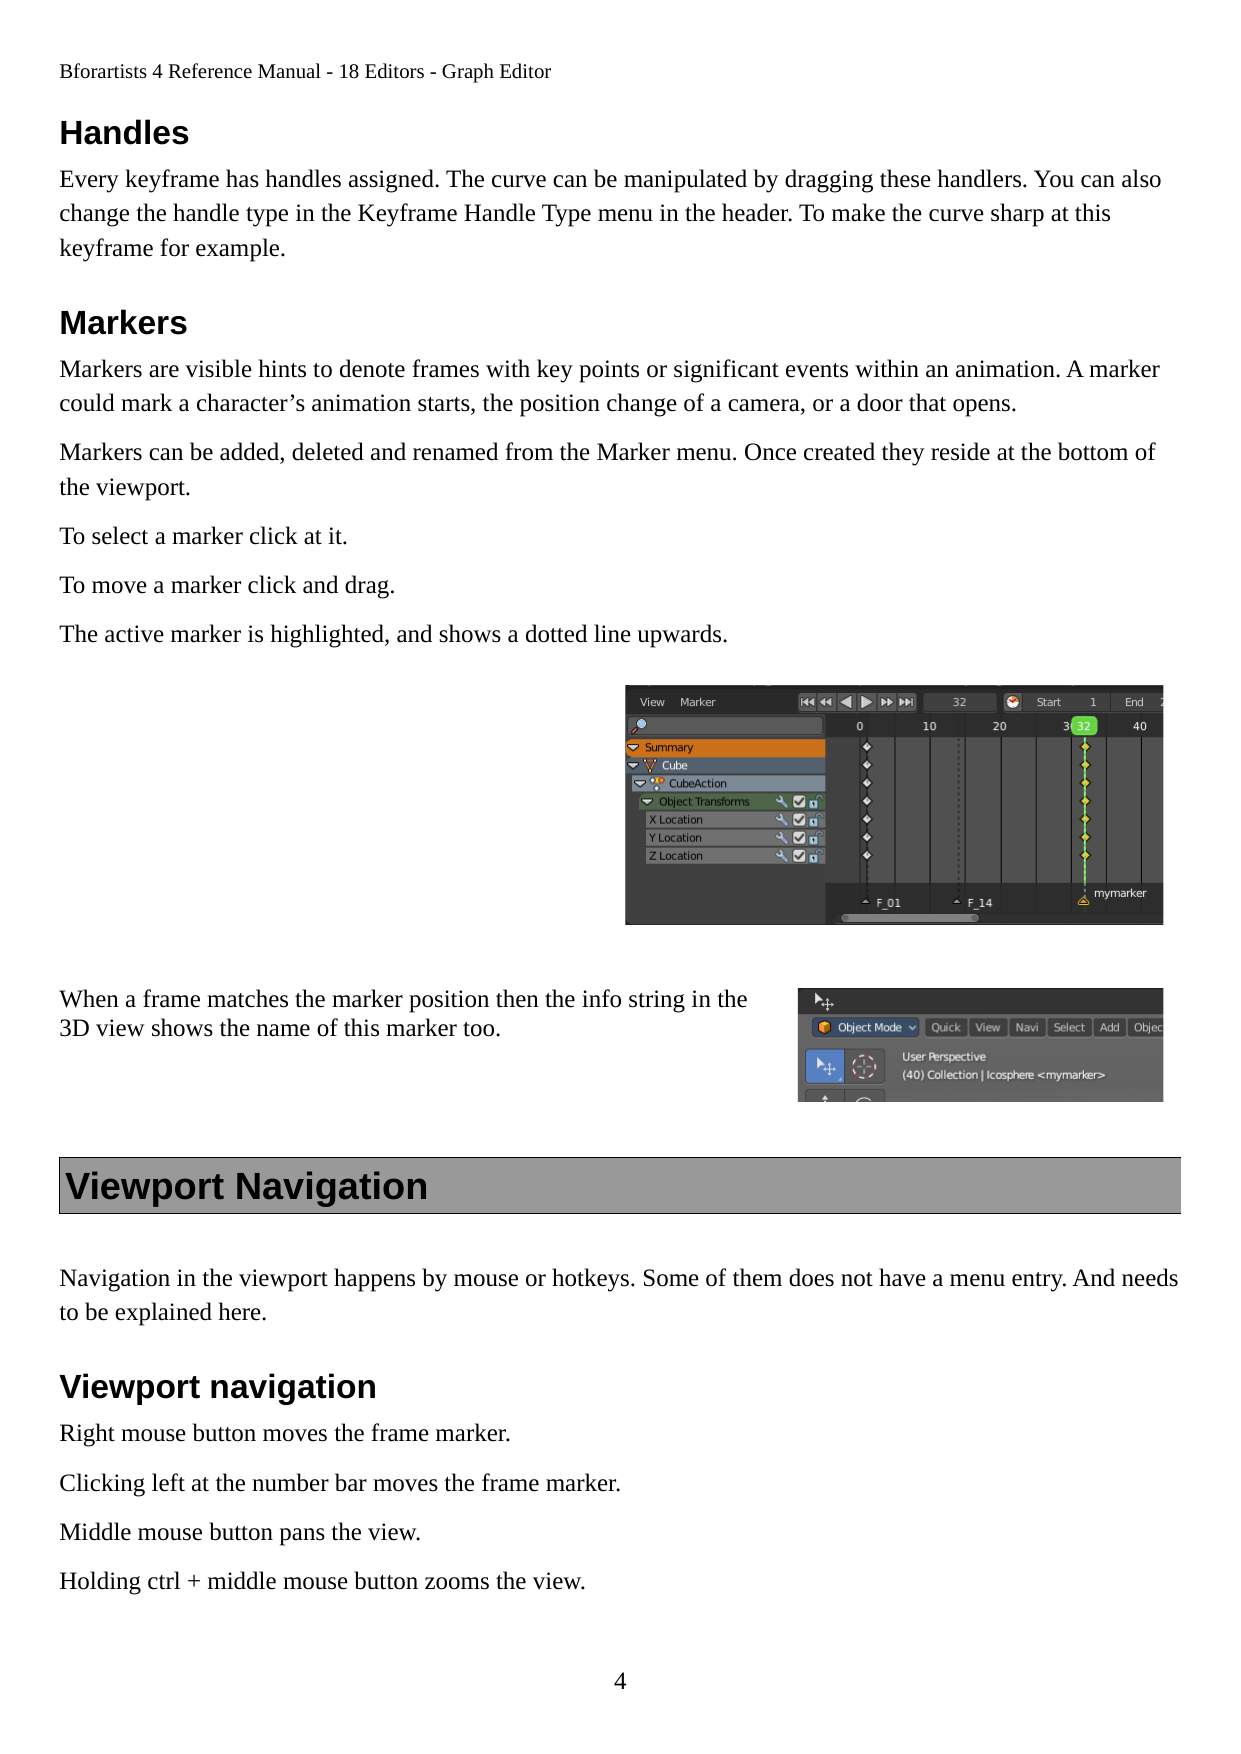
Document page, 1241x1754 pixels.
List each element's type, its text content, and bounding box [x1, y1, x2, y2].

text Holding ctrl + middle mouse button zooms the view. [59, 1566, 1181, 1594]
picture [797, 988, 1164, 1102]
text Markers can be added, deleted and renamed from the Marker menu. Once created they reside at the bottom of the viewport. [59, 437, 1181, 501]
text Clicking left at the number bar moves the frame marker. [59, 1468, 1181, 1496]
subtitle Viewport navigation [59, 1367, 1181, 1406]
picture [625, 685, 1164, 925]
text To select a marker click at it. [59, 521, 1181, 549]
text Middle mouse button pans the view. [59, 1517, 1181, 1545]
table_header Viewport Navigation [60, 1158, 1181, 1213]
text Navigation in the viewport happens by mouse or hotkeys. Some of them does not have a menu entry. And needs to be explained here. [59, 1263, 1181, 1326]
text When a frame matches the marker position then the info string in the 3D view shows the name of this marker too. [59, 984, 1181, 1042]
text The active marker is highlighted, and shows a dotted line upwards. [59, 619, 1181, 648]
text Every keyframe has handles assigned. The curve can be manipulated by dragging these handlers. You can also change the handle type in the Keyframe Handle Type menu in the header. To make the curve sharp at this keyframe for example. [59, 164, 1181, 261]
subtitle Markers [59, 303, 1181, 341]
subtitle Handles [59, 113, 1181, 151]
text Markers are visible hints to denote frames with key points or significant events within an animation. A marker could mark a character’s animation starts, the position change of a camera, or a door that opens. [59, 354, 1181, 417]
text To move a marker click and drag. [59, 570, 1181, 599]
text Right mouse button moves the frame marker. [59, 1418, 1181, 1447]
